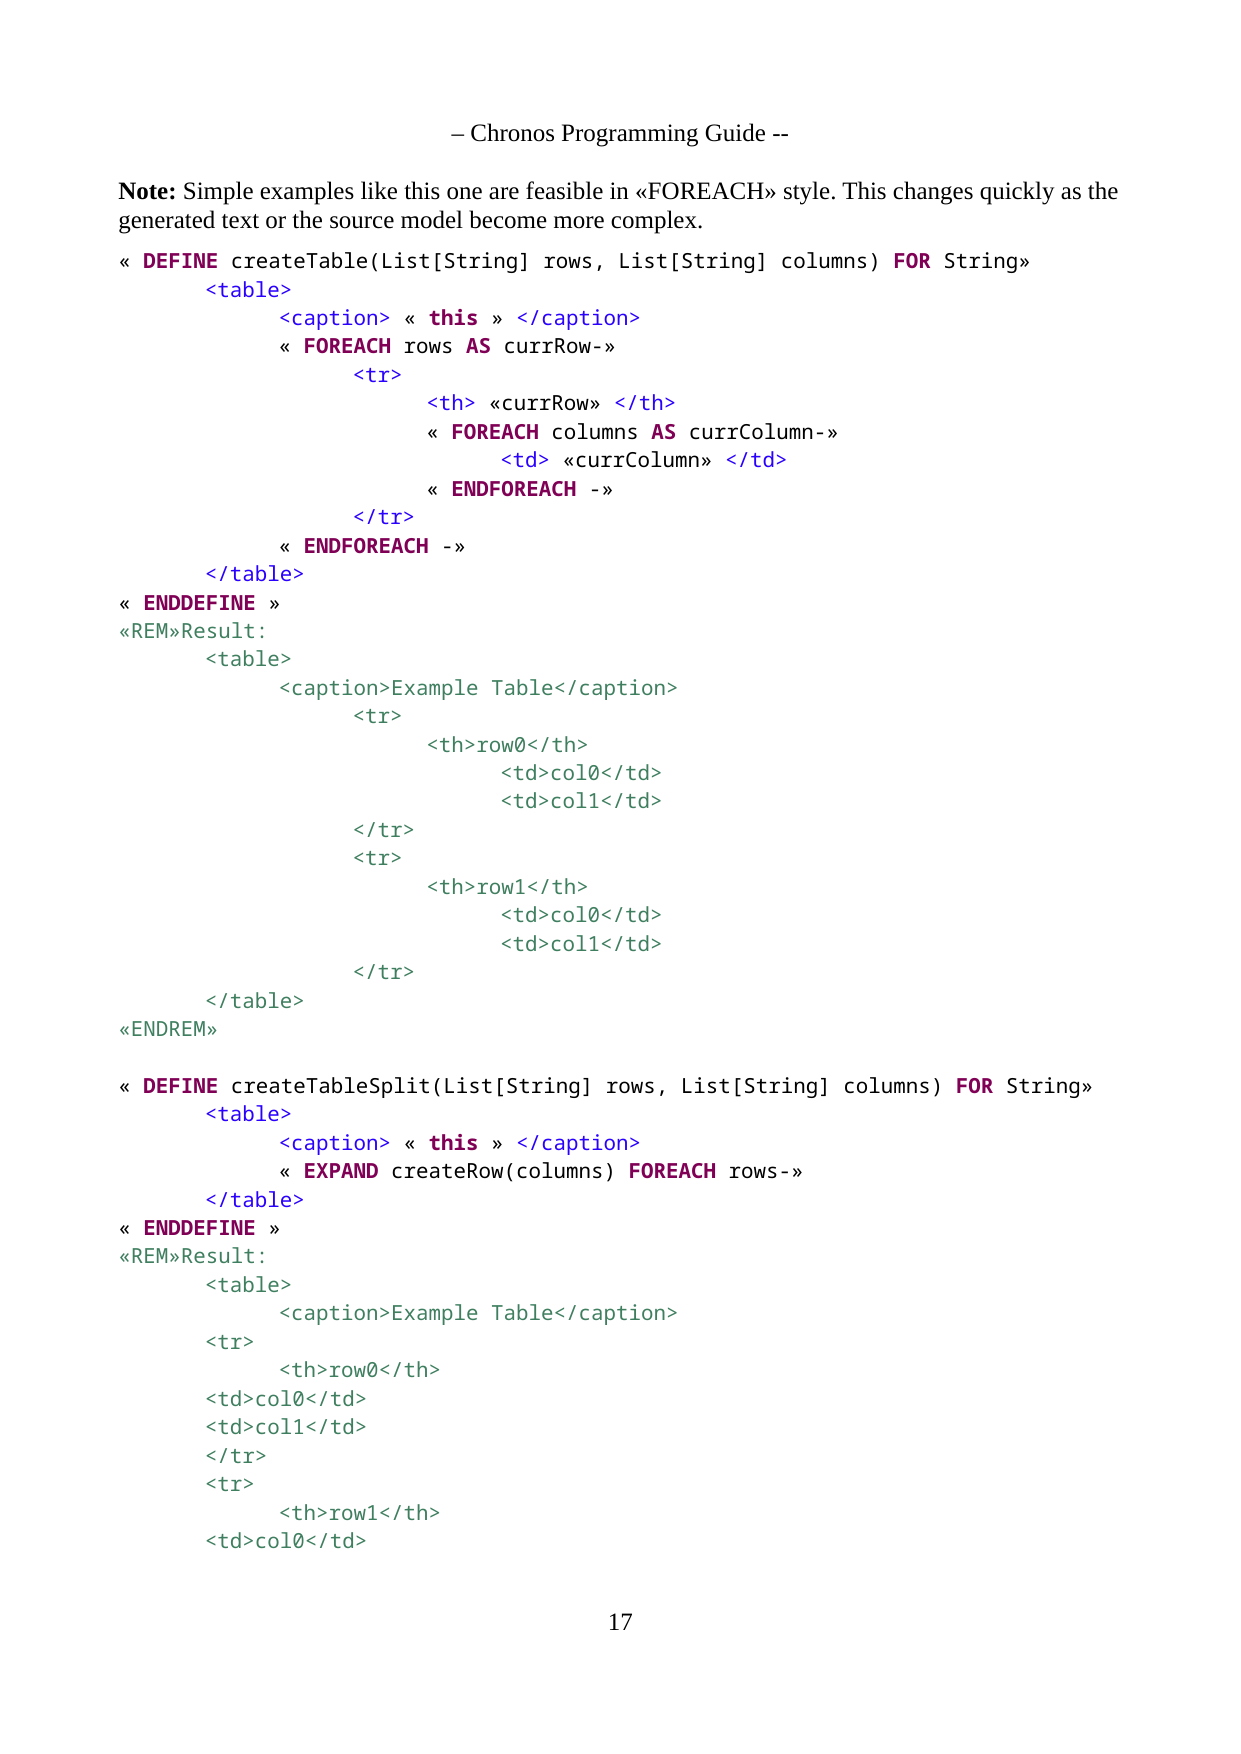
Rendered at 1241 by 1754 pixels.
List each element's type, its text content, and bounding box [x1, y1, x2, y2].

text « ENDDEFINE » [118, 588, 1122, 616]
text <td>col1</td> [118, 1412, 1122, 1441]
text <td> «currColumn» </td> [118, 445, 1122, 474]
text <tr> [118, 843, 1122, 872]
text </tr> [118, 957, 1122, 986]
text <table> [118, 1270, 1122, 1298]
text <td>col1</td> [118, 929, 1122, 957]
text « ENDDEFINE » [118, 1213, 1122, 1242]
text <th>row0</th> [118, 730, 1122, 758]
text </table> [118, 559, 1122, 588]
text <caption> « this » </caption> [118, 1128, 1122, 1156]
text «REM»Result: [118, 1242, 1122, 1270]
text <th>row1</th> [118, 872, 1122, 900]
text <td>col0</td> [118, 900, 1122, 929]
text <th>row0</th> [118, 1355, 1122, 1384]
text « ENDFOREACH -» [118, 531, 1122, 559]
text Note: Simple examples like this one are feasible in «FOREACH» style. This changes quickly as the generated text or the source model become more complex. [118, 176, 1122, 234]
text «ENDREM» [118, 1014, 1122, 1043]
text <table> [118, 275, 1122, 303]
text <caption>Example Table</caption> [118, 673, 1122, 701]
text <table> [118, 644, 1122, 673]
text <caption> « this » </caption> [118, 303, 1122, 332]
text « DEFINE createTableSplit(List[String] rows, List[String] columns) FOR String» [118, 1071, 1122, 1099]
text </tr> [118, 1441, 1122, 1469]
text <tr> [118, 701, 1122, 730]
text <table> [118, 1099, 1122, 1128]
text </tr> [118, 815, 1122, 843]
text <tr> [118, 360, 1122, 388]
text <th> «currRow» </th> [118, 388, 1122, 417]
text « FOREACH rows AS currRow-» [118, 332, 1122, 360]
text « EXPAND createRow(columns) FOREACH rows-» [118, 1156, 1122, 1185]
text « FOREACH columns AS currColumn-» [118, 417, 1122, 445]
text </table> [118, 1185, 1122, 1213]
text </tr> [118, 502, 1122, 531]
text <td>col1</td> [118, 787, 1122, 815]
text <td>col0</td> [118, 1384, 1122, 1412]
text <td>col0</td> [118, 1526, 1122, 1554]
text « ENDFOREACH -» [118, 474, 1122, 502]
text <tr> [118, 1469, 1122, 1498]
text <td>col0</td> [118, 758, 1122, 787]
text <th>row1</th> [118, 1498, 1122, 1526]
text <tr> [118, 1327, 1122, 1355]
text « DEFINE createTable(List[String] rows, List[String] columns) FOR String» [118, 246, 1122, 275]
text </table> [118, 986, 1122, 1014]
text <caption>Example Table</caption> [118, 1298, 1122, 1327]
text «REM»Result: [118, 616, 1122, 644]
